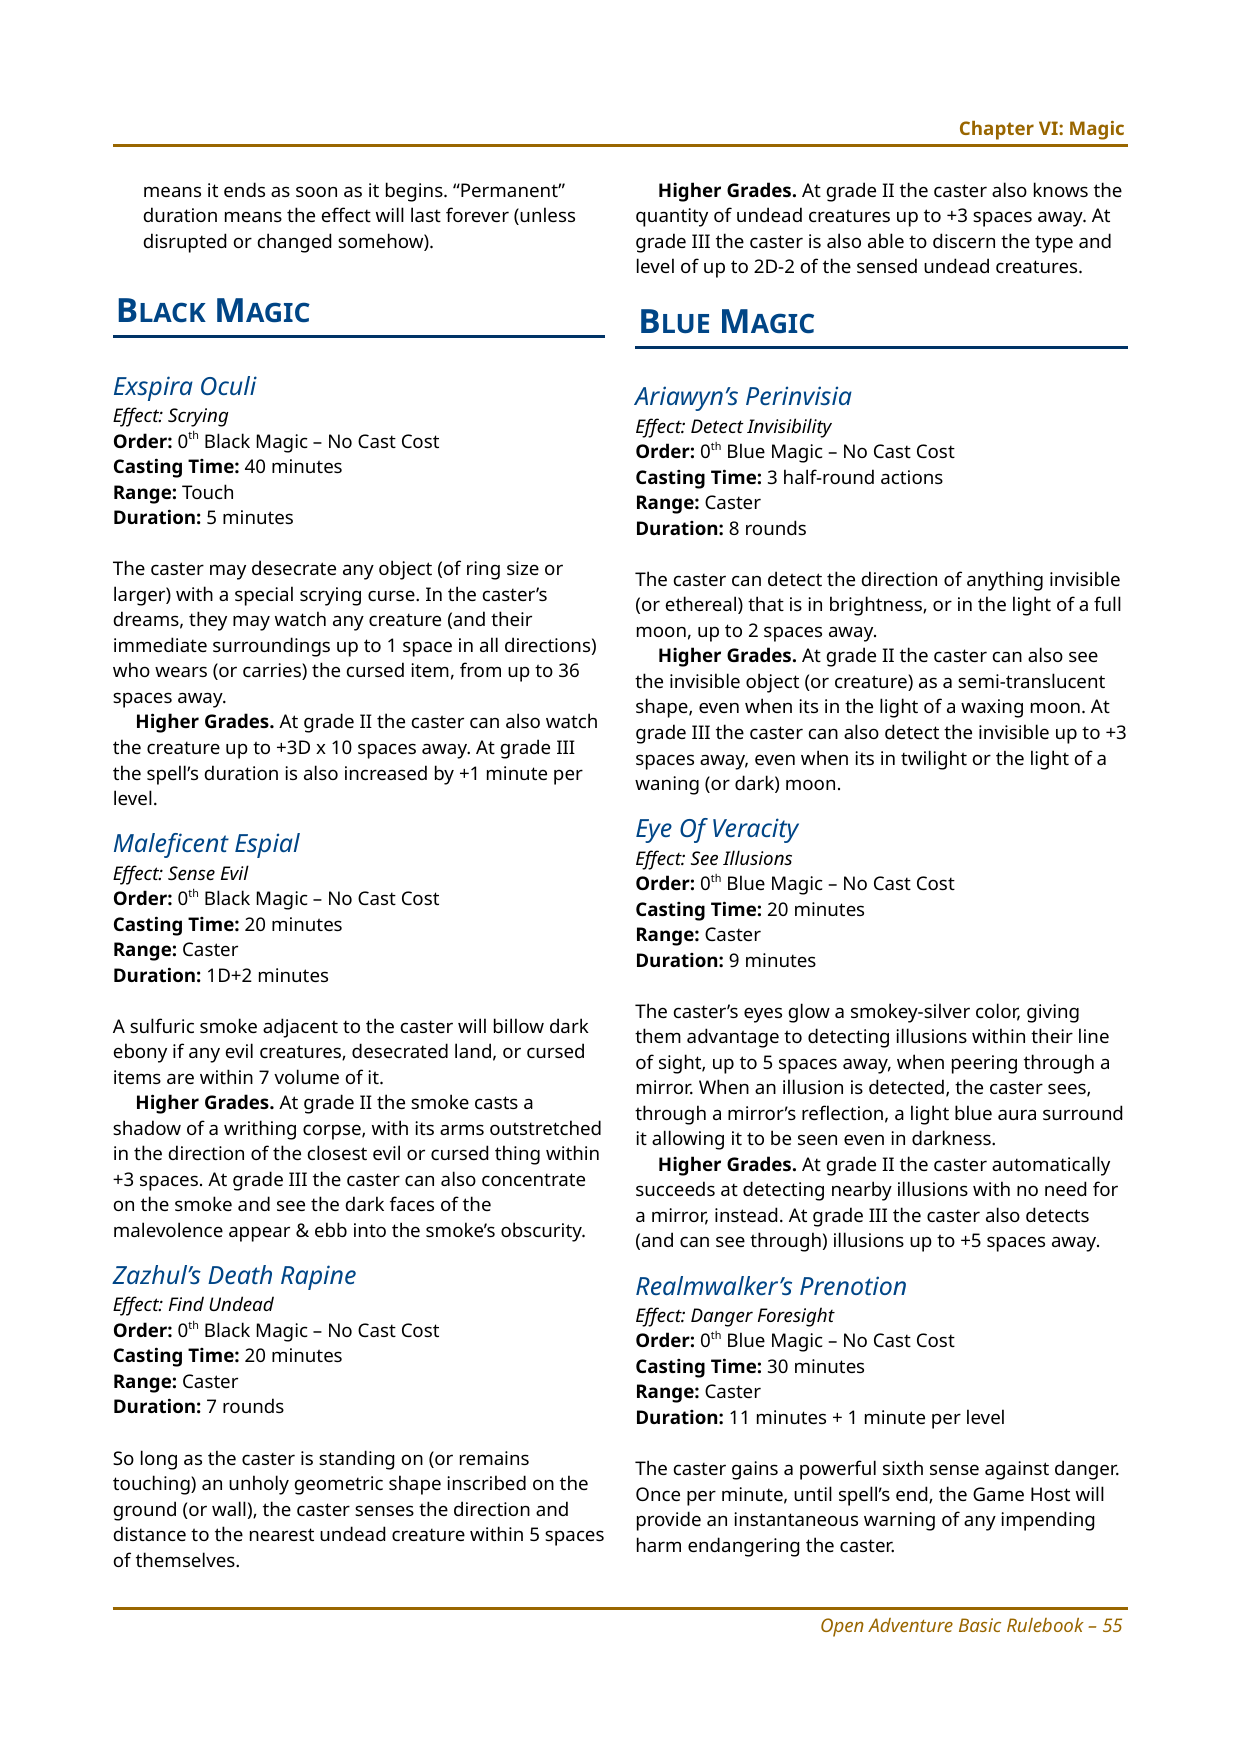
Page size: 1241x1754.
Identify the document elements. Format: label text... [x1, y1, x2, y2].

text The caster’s eyes glow a smokey-silver color, giving them advantage to detecting illusions within their line of sight, up to 5 spaces away, when peering through a mirror. When an illusion is detected, the caster sees, through a mirror’s reflection, a light blue aura surround it allowing it to be seen even in darkness. [635, 998, 1128, 1151]
text Duration: 7 rounds [113, 1394, 605, 1419]
text Effect: See Illusions [635, 845, 1128, 870]
text Duration: 1D+2 minutes [113, 962, 605, 987]
text Casting Time: 20 minutes [113, 1343, 605, 1368]
text Higher Grades. At grade II the caster can also see the invisible object (or creature) as a semi-translucent shape, even when its in the light of a waxing moon. At grade III the caster can also detect the invisible up to +3 spaces away, even when its in twilight or the light of a waning (or dark) moon. [635, 643, 1128, 796]
text Order: 0th Blue Magic – No Cast Cost [635, 1328, 1128, 1353]
text Range: Caster [635, 489, 1128, 515]
subtitle Ariawyn’s Perinvisia [635, 379, 1128, 413]
text Duration: 11 minutes + 1 minute per level [635, 1404, 1128, 1430]
text Casting Time: 3 half-round actions [635, 464, 1128, 489]
text Order: 0th Black Magic – No Cast Cost [113, 1317, 605, 1343]
text Duration: 8 rounds [635, 515, 1128, 541]
text Range: Caster [113, 936, 605, 962]
text So long as the caster is standing on (or remains touching) an unholy geometric shape inscribed on the ground (or wall), the caster senses the direction and distance to the nearest undead creature within 5 spaces of themselves. [113, 1445, 605, 1572]
text Order: 0th Black Magic – No Cast Cost [113, 428, 605, 453]
text Duration: 5 minutes [113, 504, 605, 530]
text Casting Time: 20 minutes [113, 911, 605, 936]
subtitle Zazhul’s Death rapine [113, 1258, 605, 1292]
subtitle Realmwalker’s Prenotion [635, 1268, 1128, 1302]
text Order: 0th Blue Magic – No Cast Cost [635, 438, 1128, 464]
text A sulfuric smoke adjacent to the caster will billow dark ebony if any evil creatures, desecrated land, or cursed items are within 7 volume of it. [113, 1013, 605, 1089]
text Effect: Sense Evil [113, 860, 605, 885]
text Effect: Danger Foresight [635, 1302, 1128, 1328]
text Range: Caster [635, 921, 1128, 947]
text Range: Caster [635, 1379, 1128, 1404]
text Higher Grades. At grade II the caster also knows the quantity of undead creatures up to +3 spaces away. At grade III the caster is also able to discern the type and level of up to 2D-2 of the sensed undead creatures. [635, 177, 1128, 279]
subtitle Eye of Veracity [635, 811, 1128, 845]
text Order: 0th Black Magic – No Cast Cost [113, 885, 605, 911]
text The caster may desecrate any object (of ring size or larger) with a special scrying curse. In the caster’s dreams, they may watch any creature (and their immediate surroundings up to 1 space in all directions) who wears (or carries) the cursed item, from up to 36 spaces away. [113, 556, 605, 709]
text Higher Grades. At grade II the smoke casts a shadow of a writhing corpse, with its arms outstretched in the direction of the closest evil or cursed thing within +3 spaces. At grade III the caster can also concentrate on the smoke and see the dark faces of the malevolence appear & ebb into the smoke’s obscurity. [113, 1089, 605, 1243]
list means it ends as soon as it begins. “Permanent” duration means the effect will last forever (unless disrupted or changed somehow). [113, 177, 605, 254]
text Effect: Scrying [113, 402, 605, 428]
text Casting Time: 20 minutes [635, 896, 1128, 921]
text Casting Time: 30 minutes [635, 1353, 1128, 1379]
text Range: Caster [113, 1368, 605, 1394]
text Duration: 9 minutes [635, 947, 1128, 972]
text Higher Grades. At grade II the caster automatically succeeds at detecting nearby illusions with no need for a mirror, instead. At grade III the caster also detects (and can see through) illusions up to +5 spaces away. [635, 1151, 1128, 1253]
text Higher Grades. At grade II the caster can also watch the creature up to +3D x 10 spaces away. At grade III the spell’s duration is also increased by +1 minute per level. [113, 709, 605, 811]
text Casting Time: 40 minutes [113, 453, 605, 479]
text Range: Touch [113, 479, 605, 504]
text Order: 0th Blue Magic – No Cast Cost [635, 870, 1128, 896]
text Effect: Find Undead [113, 1292, 605, 1317]
subtitle Black Magic [113, 284, 605, 335]
subtitle Exspira Oculi [113, 368, 605, 402]
text The caster gains a powerful sixth sense against danger. Once per minute, until spell’s end, the Game Host will provide an instantaneous warning of any impending harm endangering the caster. [635, 1455, 1128, 1557]
subtitle Maleficent Espial [113, 826, 605, 860]
text Effect: Detect Invisibility [635, 413, 1128, 438]
text The caster can detect the direction of anything invisible (or ethereal) that is in brightness, or in the light of a full moon, up to 2 spaces away. [635, 566, 1128, 643]
